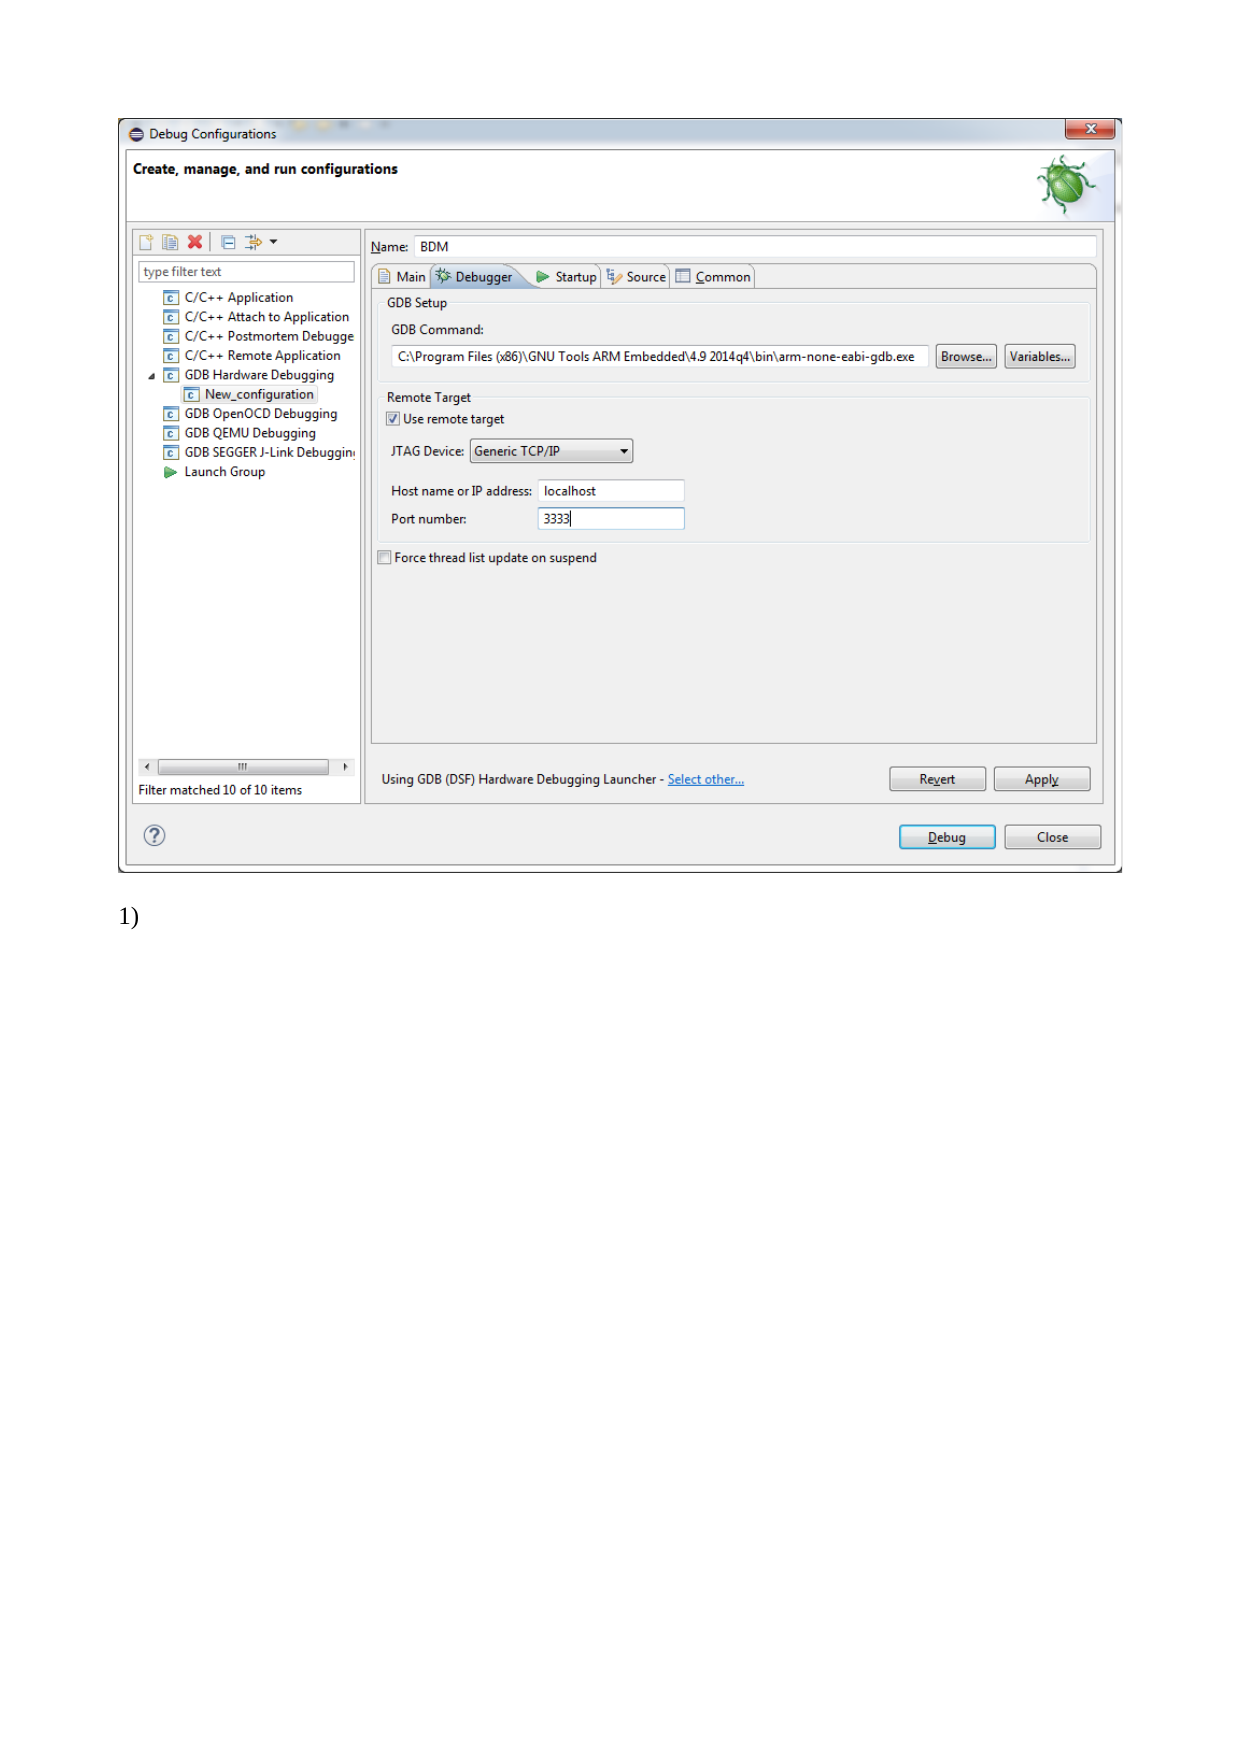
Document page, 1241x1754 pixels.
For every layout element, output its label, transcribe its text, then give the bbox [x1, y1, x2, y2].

picture [118, 118, 1123, 873]
text 1) [118, 901, 1122, 930]
